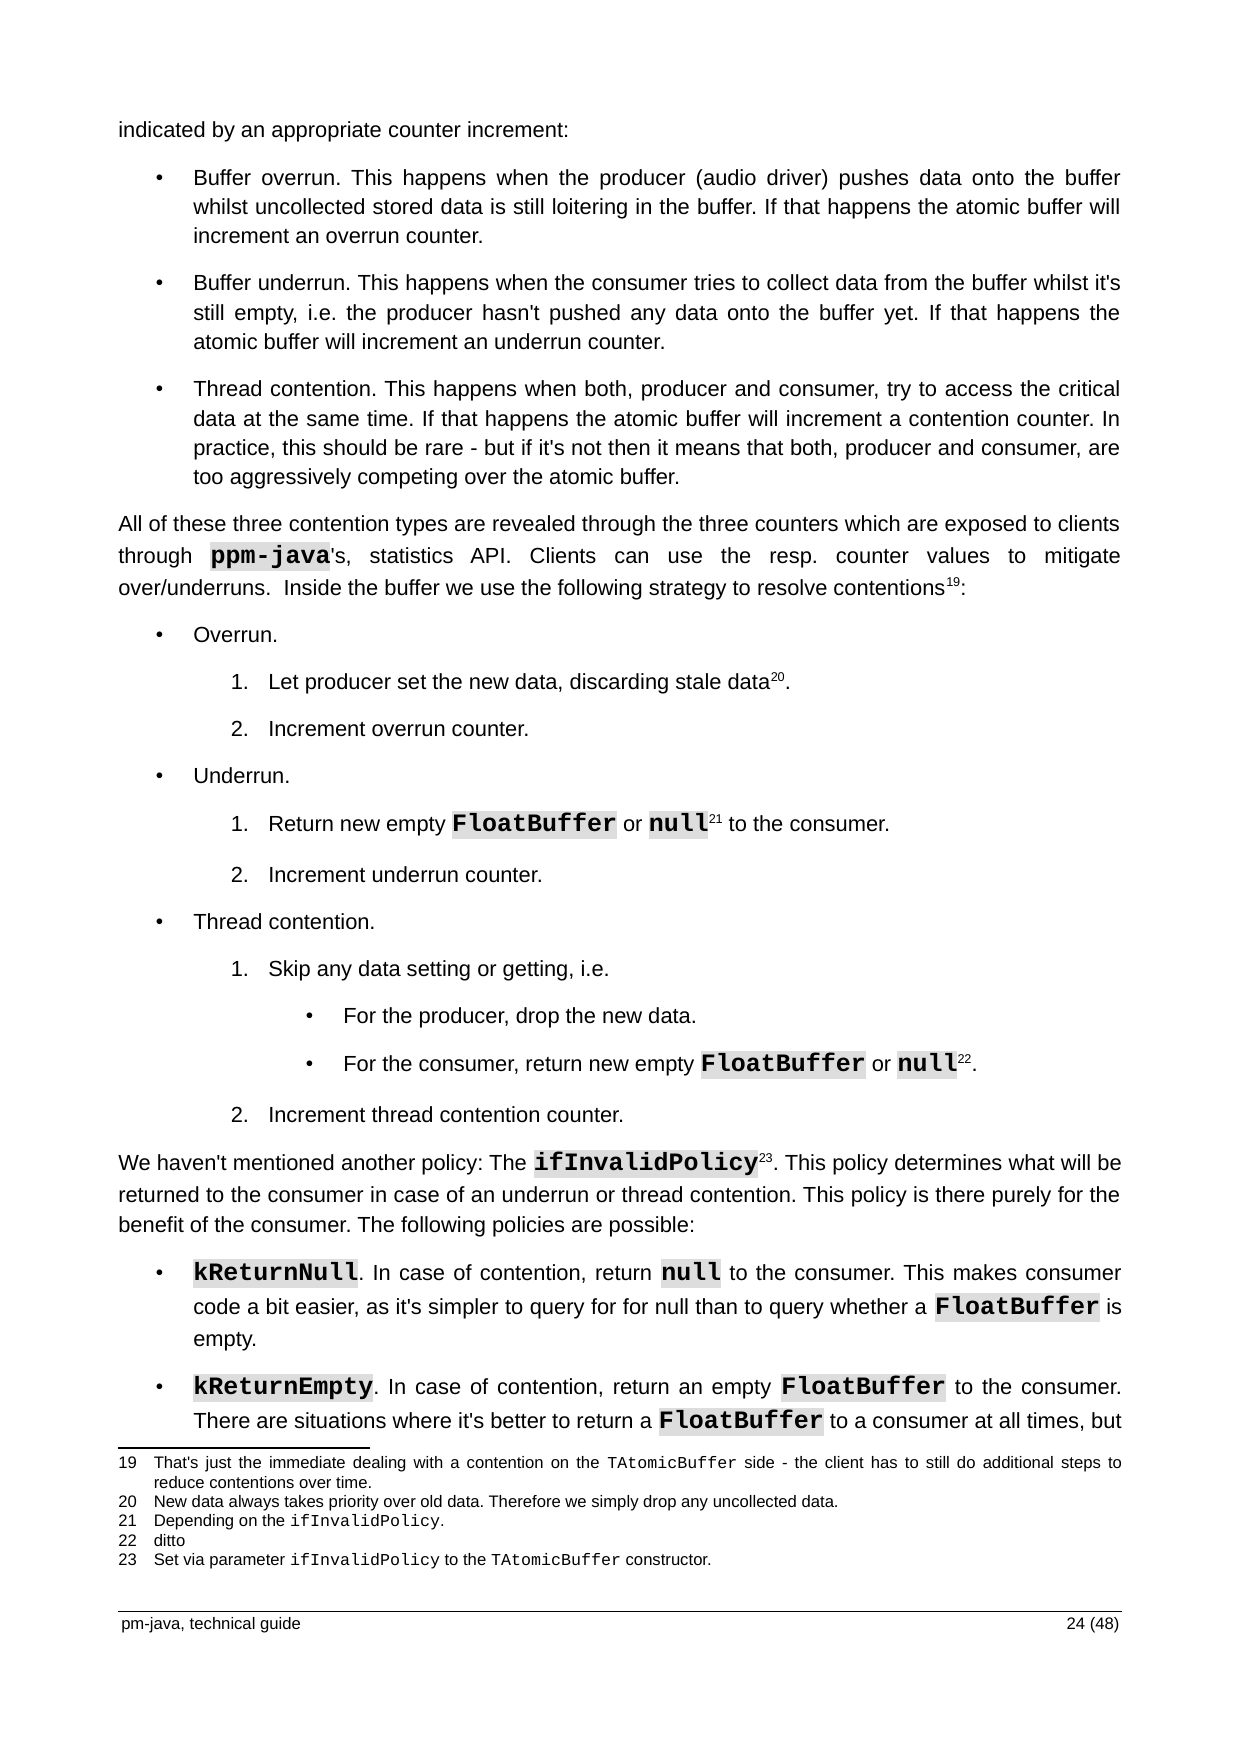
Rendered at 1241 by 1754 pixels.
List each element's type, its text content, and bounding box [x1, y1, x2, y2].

list Increment thread contention counter. [231, 1102, 1122, 1127]
list New data always takes priority over old data. Therefore we simply drop any uncollected data. [118, 1492, 1122, 1511]
text We haven't mentioned another policy: The ifInvalidPolicy. This policy determines what will be returned to the consumer in case of an underrun or thread contention. This policy is there purely for the benefit of the consumer. The following policies are possible: [118, 1149, 1122, 1237]
text During a ppm-java session we encounter three types of contention issues, each of which are indicated by an appropriate counter increment: [118, 118, 1122, 143]
list Underrun. [156, 764, 1122, 788]
list Thread contention. This happens when both, producer and consumer, try to access the critical data at the same time. If that happens the atomic buffer will increment a contention counter. In practice, this should be rare - but if it's not then it means that both, producer and consumer, are too aggressively competing over the atomic buffer. [156, 377, 1122, 489]
list Buffer underrun. This happens when the consumer tries to collect data from the buffer whilst it's still empty, i.e. the producer hasn't pushed any data onto the buffer yet. If that happens the atomic buffer will increment an underrun counter. [156, 271, 1122, 354]
list Buffer overrun. This happens when the producer (audio driver) pushes data onto the buffer whilst uncollected stored data is still loitering in the buffer. If that happens the atomic buffer will increment an overrun counter. [156, 165, 1122, 248]
list Overrun. [156, 622, 1122, 647]
list ditto [118, 1531, 1122, 1550]
list Let producer set the new data, discarding stale data. [231, 669, 1122, 694]
list Increment underrun counter. [231, 862, 1122, 887]
list Skip any data setting or getting, i.e. [231, 957, 1122, 981]
list Return new empty FloatBuffer or null to the consumer. [708, 811, 1122, 839]
list kReturnEmpty. In case of contention, return an empty FloatBuffer to the consumer. There are situations where it's better to return a FloatBuffer to a consumer at all times, but [156, 1373, 1122, 1436]
text All of these three contention types are revealed through the three counters which are exposed to clients through ppm-java's, statistics API. Clients can use the resp. counter values to mitigate over/underruns. Inside the buffer we use the following strategy to resolve contentions: [118, 512, 1122, 600]
list For the producer, drop the new data. [306, 1004, 1122, 1028]
text That's just the immediate dealing with a contention on the TAtomicBuffer side - the client has to still do additional steps to reduce contentions over time. [118, 1454, 1122, 1492]
list For the consumer, return new empty FloatBuffer or null. [957, 1051, 1122, 1079]
text Set via parameter ifInvalidPolicy to the TAtomicBuffer constructor. [118, 1550, 1122, 1570]
list Thread contention. [156, 909, 1122, 934]
list Return new empty FloatBuffer or null to the consumer. [231, 811, 452, 839]
list Increment overrun counter. [231, 717, 1122, 741]
list kReturnNull. In case of contention, return null to the consumer. This makes consumer code a bit easier, as it's simpler to query for for null than to query whether a FloatBuffer is empty. [156, 1259, 1122, 1351]
list Depending on the ifInvalidPolicy. [118, 1511, 1122, 1531]
list For the consumer, return new empty FloatBuffer or null. [306, 1051, 701, 1079]
